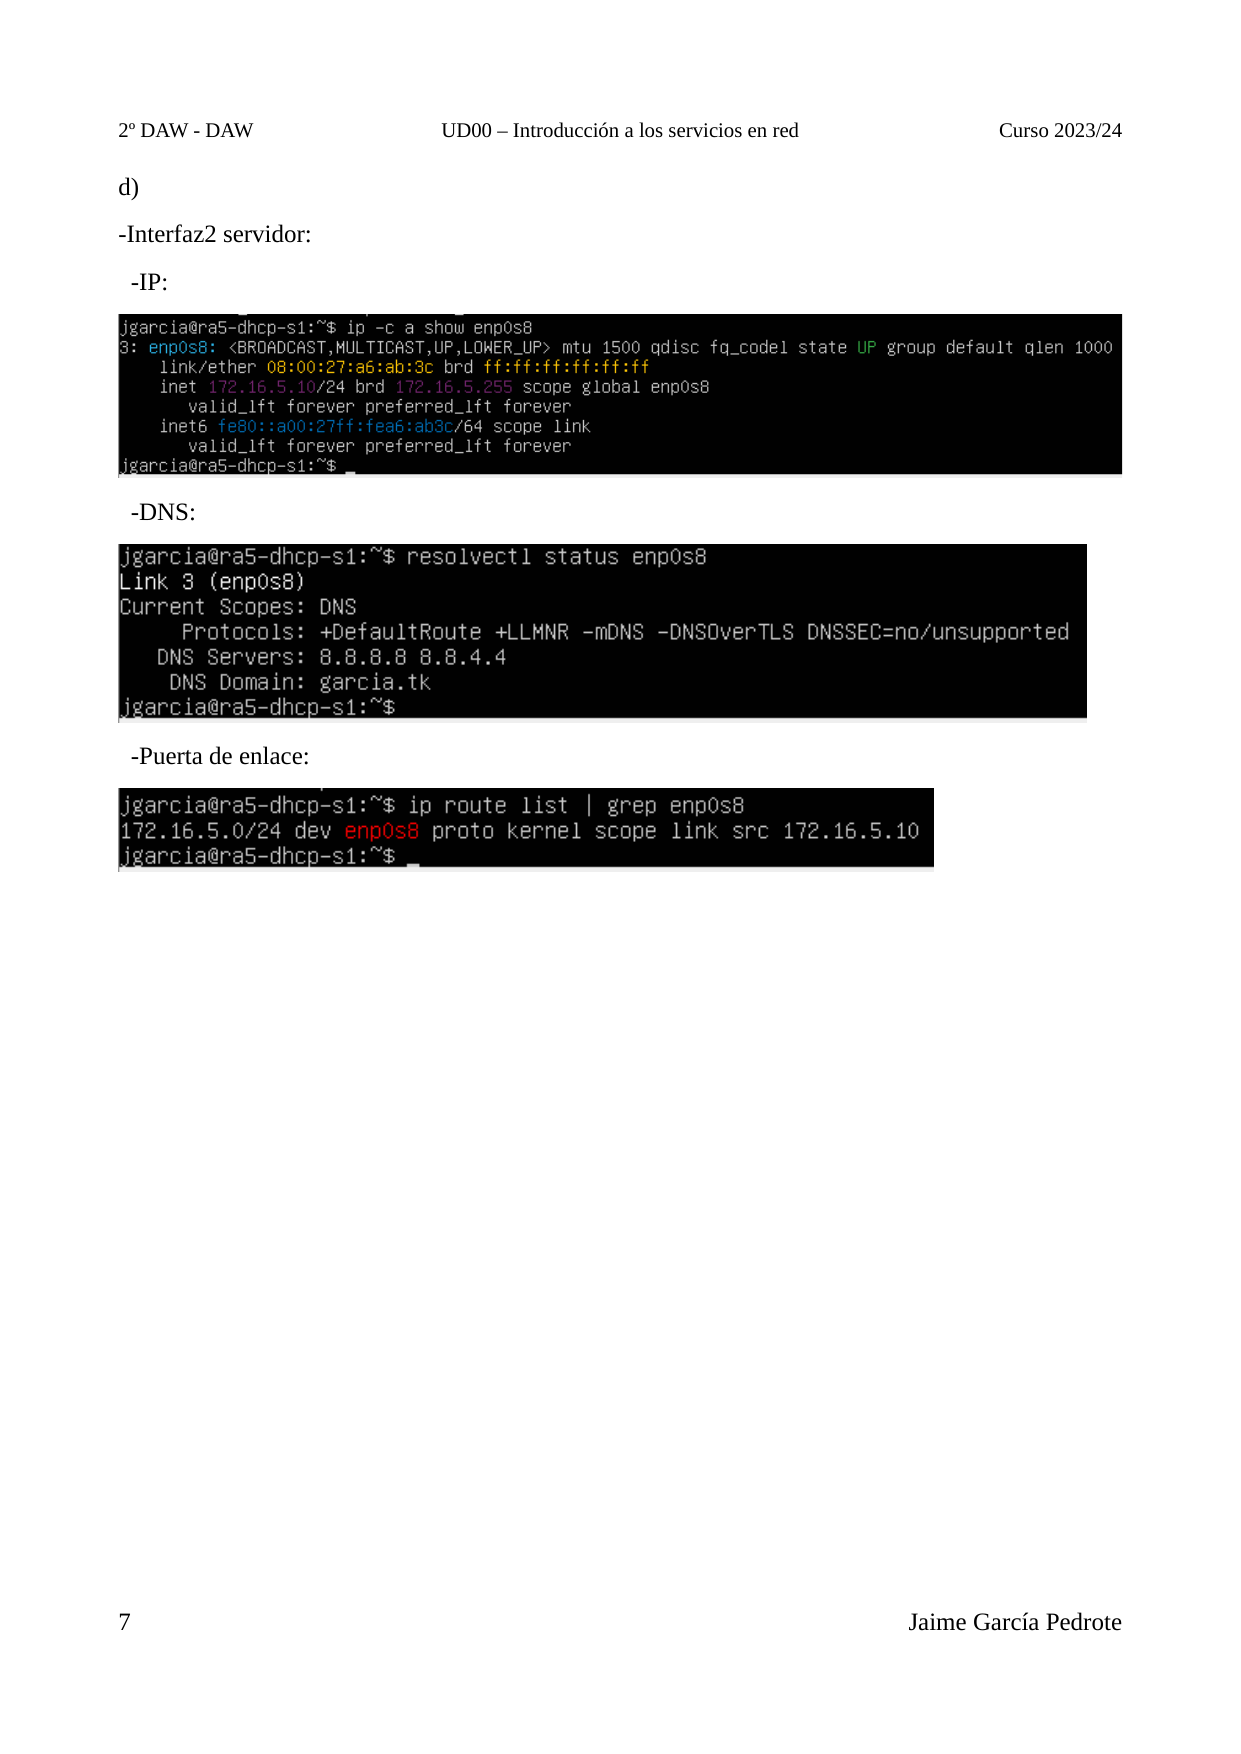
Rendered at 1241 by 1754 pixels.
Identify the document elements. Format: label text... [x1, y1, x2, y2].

text -IP: [118, 267, 1122, 296]
picture [118, 544, 1087, 723]
picture [118, 788, 934, 872]
text -Interfaz2 servidor: [118, 219, 1122, 248]
text -Puerta de enlace: [118, 741, 1122, 770]
text -DNS: [118, 497, 1122, 525]
text d) [118, 172, 1122, 200]
picture [118, 314, 1123, 478]
